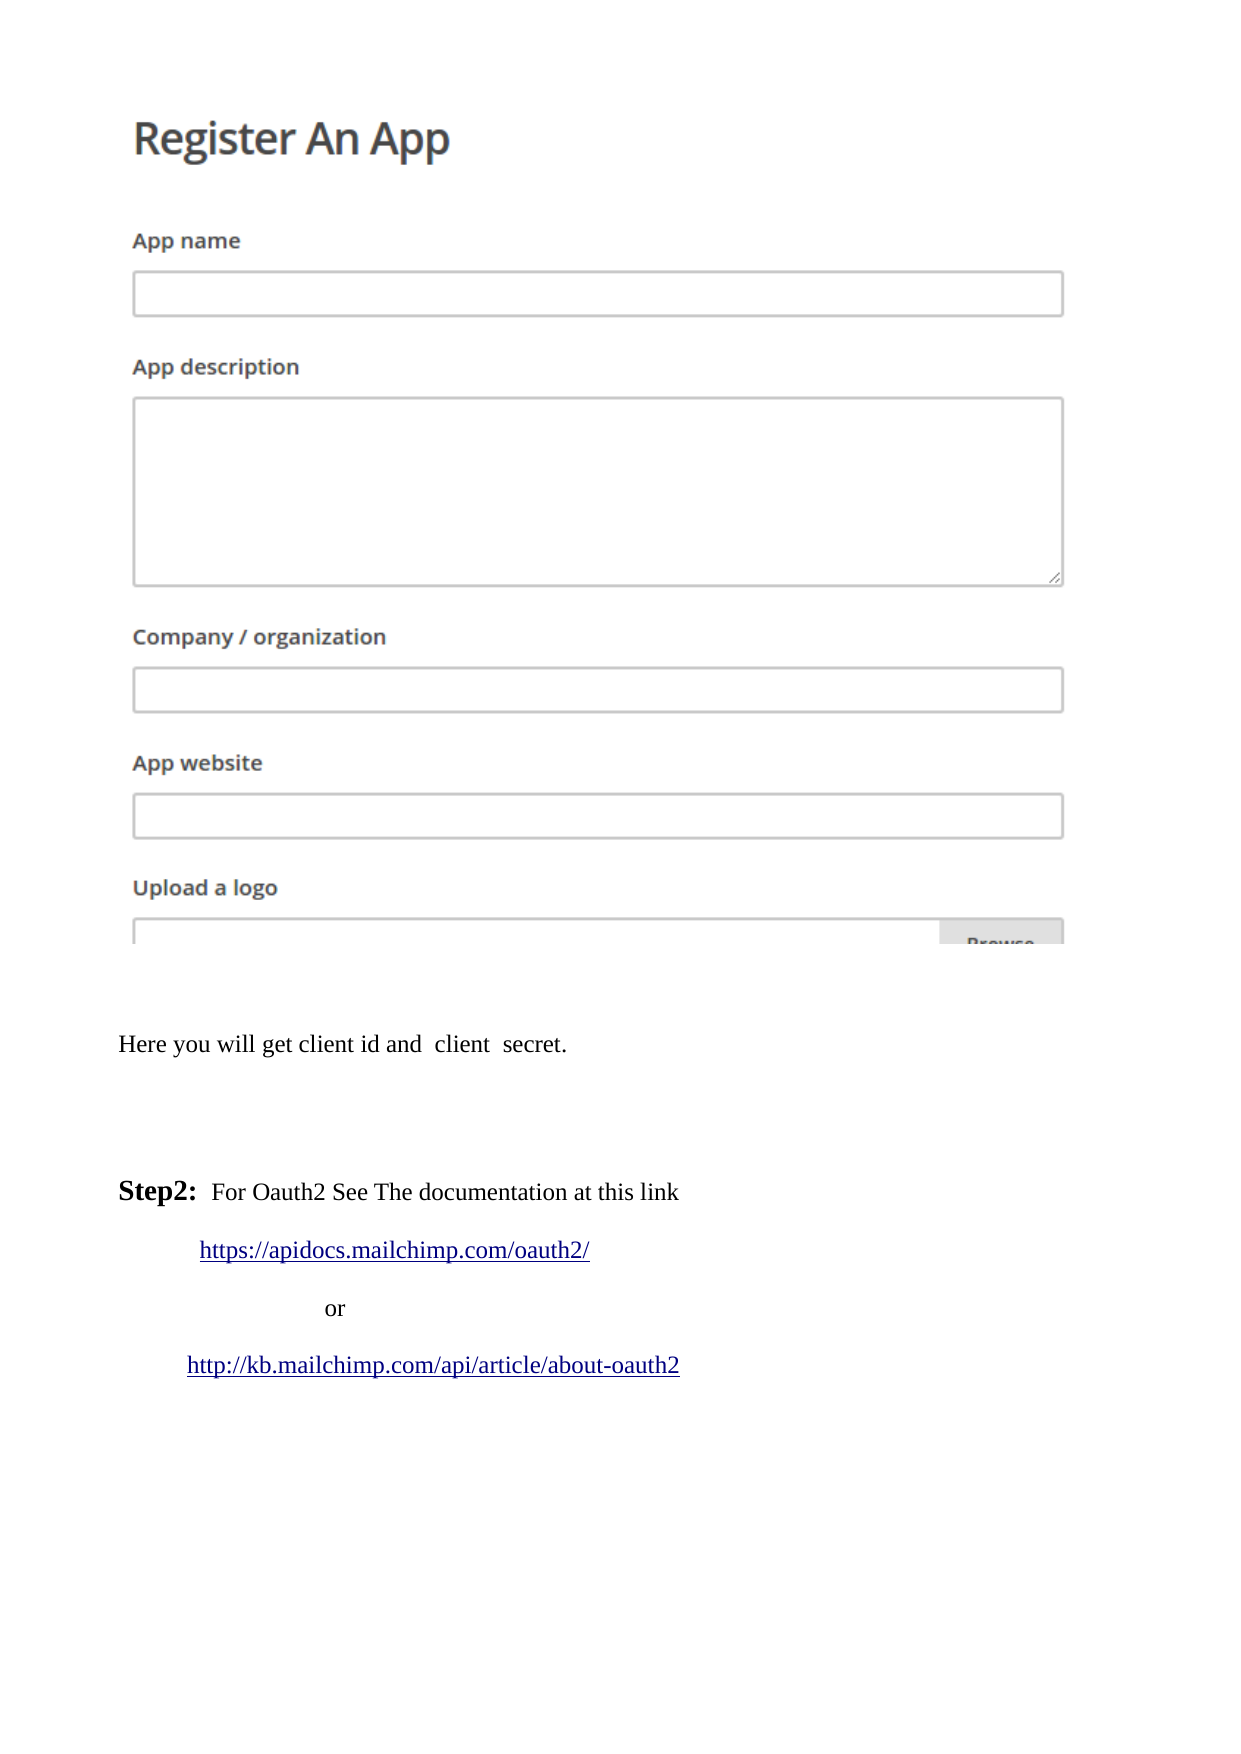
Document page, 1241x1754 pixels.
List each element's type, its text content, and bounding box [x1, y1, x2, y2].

text http://kb.mailchimp.com/api/article/about-oauth2 [118, 1351, 1122, 1379]
text or [118, 1293, 1122, 1322]
picture [118, 118, 1123, 944]
text Step2: For Oauth2 See The documentation at this link [118, 1173, 1122, 1207]
text Here you will get client id and client secret. [118, 1029, 1122, 1058]
text https://apidocs.mailchimp.com/oauth2/ [118, 1236, 1122, 1264]
